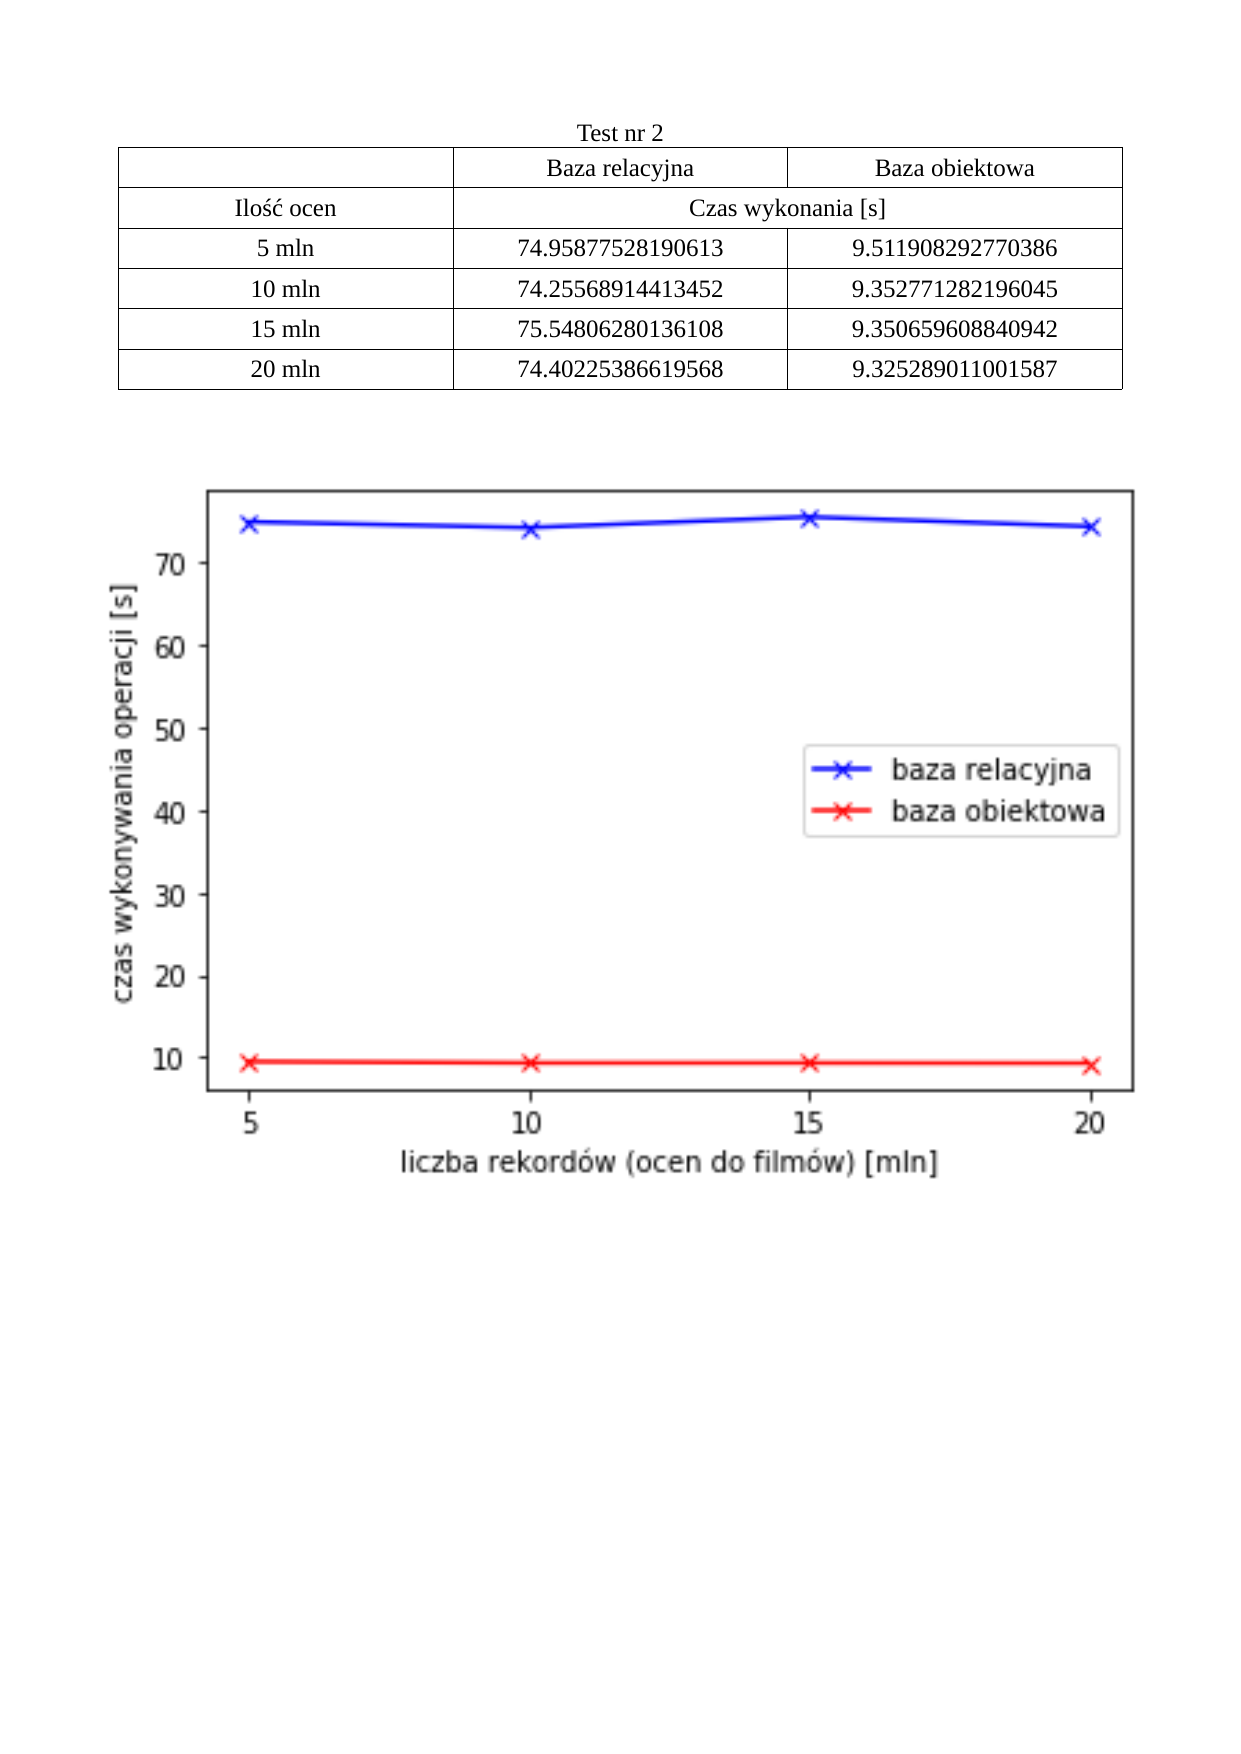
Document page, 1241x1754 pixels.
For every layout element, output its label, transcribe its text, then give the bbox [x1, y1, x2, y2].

table_header Baza obiektowa [788, 148, 1122, 187]
table_cell 9.350659608840942 [788, 309, 1122, 348]
table_cell 75.54806280136108 [454, 309, 787, 348]
table_cell 74.40225386619568 [454, 350, 787, 389]
table_header Baza relacyjna [454, 148, 787, 187]
table_cell 20 mln [119, 350, 453, 389]
table_cell 15 mln [119, 309, 453, 348]
text Test nr 2 [118, 118, 1122, 147]
table_cell 9.511908292770386 [788, 229, 1122, 268]
table_cell 10 mln [119, 269, 453, 308]
table_cell 9.352771282196045 [788, 269, 1122, 308]
table_cell Ilość ocen [119, 188, 453, 227]
table_cell 5 mln [119, 229, 453, 268]
table_cell 9.325289011001587 [788, 350, 1122, 389]
picture [94, 463, 1160, 1198]
table_cell 74.25568914413452 [454, 269, 787, 308]
table_cell Czas wykonania [s] [454, 188, 1122, 227]
table_cell 74.95877528190613 [454, 229, 787, 268]
table_header [119, 148, 453, 187]
